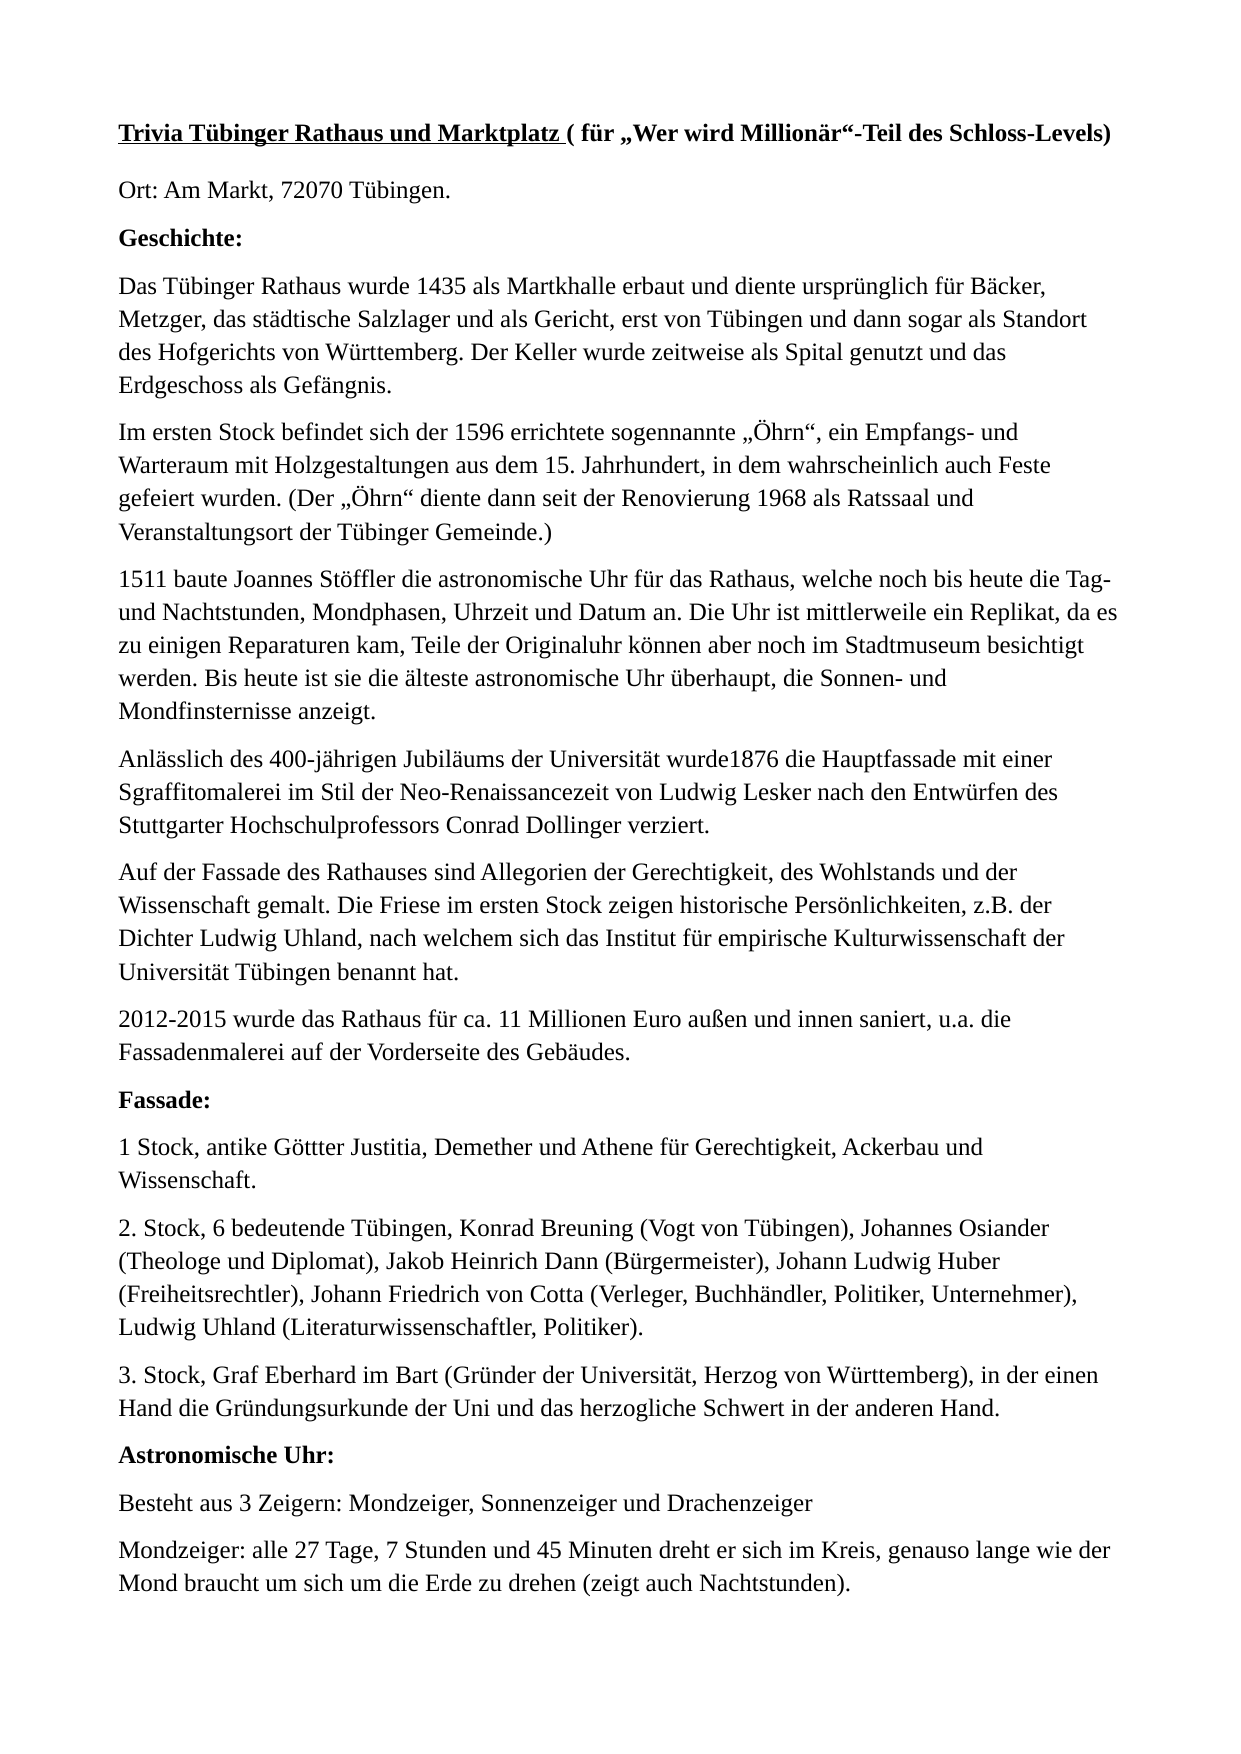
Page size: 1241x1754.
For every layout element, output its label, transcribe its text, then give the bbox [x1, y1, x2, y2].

text Ort: Am Markt, 72070 Tübingen. [118, 176, 1122, 204]
text Anlässlich des 400-jährigen Jubiläums der Universität wurde1876 die Hauptfassade mit einer Sgraffitomalerei im Stil der Neo-Renaissancezeit von Ludwig Lesker nach den Entwürfen des Stuttgarter Hochschulprofessors Conrad Dollinger verziert. [118, 744, 1122, 839]
text Besteht aus 3 Zeigern: Mondzeiger, Sonnenzeiger und Drachenzeiger [118, 1488, 1122, 1517]
text Auf der Fassade des Rathauses sind Allegorien der Gerechtigkeit, des Wohlstands und der Wissenschaft gemalt. Die Friese im ersten Stock zeigen historische Persönlichkeiten, z.B. der Dichter Ludwig Uhland, nach welchem sich das Institut für empirische Kulturwissenschaft der Universität Tübingen benannt hat. [118, 857, 1122, 985]
text 3. Stock, Graf Eberhard im Bart (Gründer der Universität, Herzog von Württemberg), in der einen Hand die Gründungsurkunde der Uni und das herzogliche Schwert in der anderen Hand. [118, 1360, 1122, 1421]
text Trivia Tübinger Rathaus und Marktplatz ( für „Wer wird Millionär“-Teil des Schloss-Levels) [118, 118, 1122, 147]
text 1 Stock, antike Göttter Justitia, Demether und Athene für Gerechtigkeit, Ackerbau und Wissenschaft. [118, 1132, 1122, 1194]
text Das Tübinger Rathaus wurde 1435 als Martkhalle erbaut und diente ursprünglich für Bäcker, Metzger, das städtische Salzlager und als Gericht, erst von Tübingen und dann sogar als Standort des Hofgerichts von Württemberg. Der Keller wurde zeitweise als Spital genutzt und das Erdgeschoss als Gefängnis. [118, 271, 1122, 399]
text Astronomische Uhr: [118, 1440, 1122, 1469]
text 1511 baute Joannes Stöffler die astronomische Uhr für das Rathaus, welche noch bis heute die Tag-und Nachtstunden, Mondphasen, Uhrzeit und Datum an. Die Uhr ist mittlerweile ein Replikat, da es zu einigen Reparaturen kam, Teile der Originaluhr können aber noch im Stadtmuseum besichtigt werden. Bis heute ist sie die älteste astronomische Uhr überhaupt, die Sonnen- und Mondfinsternisse anzeigt. [118, 564, 1122, 725]
text Geschichte: [118, 223, 1122, 252]
text Im ersten Stock befindet sich der 1596 errichtete sogennannte „Öhrn“, ein Empfangs- und Warteraum mit Holzgestaltungen aus dem 15. Jahrhundert, in dem wahrscheinlich auch Feste gefeiert wurden. (Der „Öhrn“ diente dann seit der Renovierung 1968 als Ratssaal und Veranstaltungsort der Tübinger Gemeinde.) [118, 417, 1122, 545]
text 2. Stock, 6 bedeutende Tübingen, Konrad Breuning (Vogt von Tübingen), Johannes Osiander (Theologe und Diplomat), Jakob Heinrich Dann (Bürgermeister), Johann Ludwig Huber (Freiheitsrechtler), Johann Friedrich von Cotta (Verleger, Buchhändler, Politiker, Unternehmer), Ludwig Uhland (Literaturwissenschaftler, Politiker). [118, 1213, 1122, 1341]
text Mondzeiger: alle 27 Tage, 7 Stunden und 45 Minuten dreht er sich im Kreis, genauso lange wie der Mond braucht um sich um die Erde zu drehen (zeigt auch Nachtstunden). [118, 1536, 1122, 1597]
text Fassade: [118, 1085, 1122, 1113]
text 2012-2015 wurde das Rathaus für ca. 11 Millionen Euro außen und innen saniert, u.a. die Fassadenmalerei auf der Vorderseite des Gebäudes. [118, 1004, 1122, 1066]
